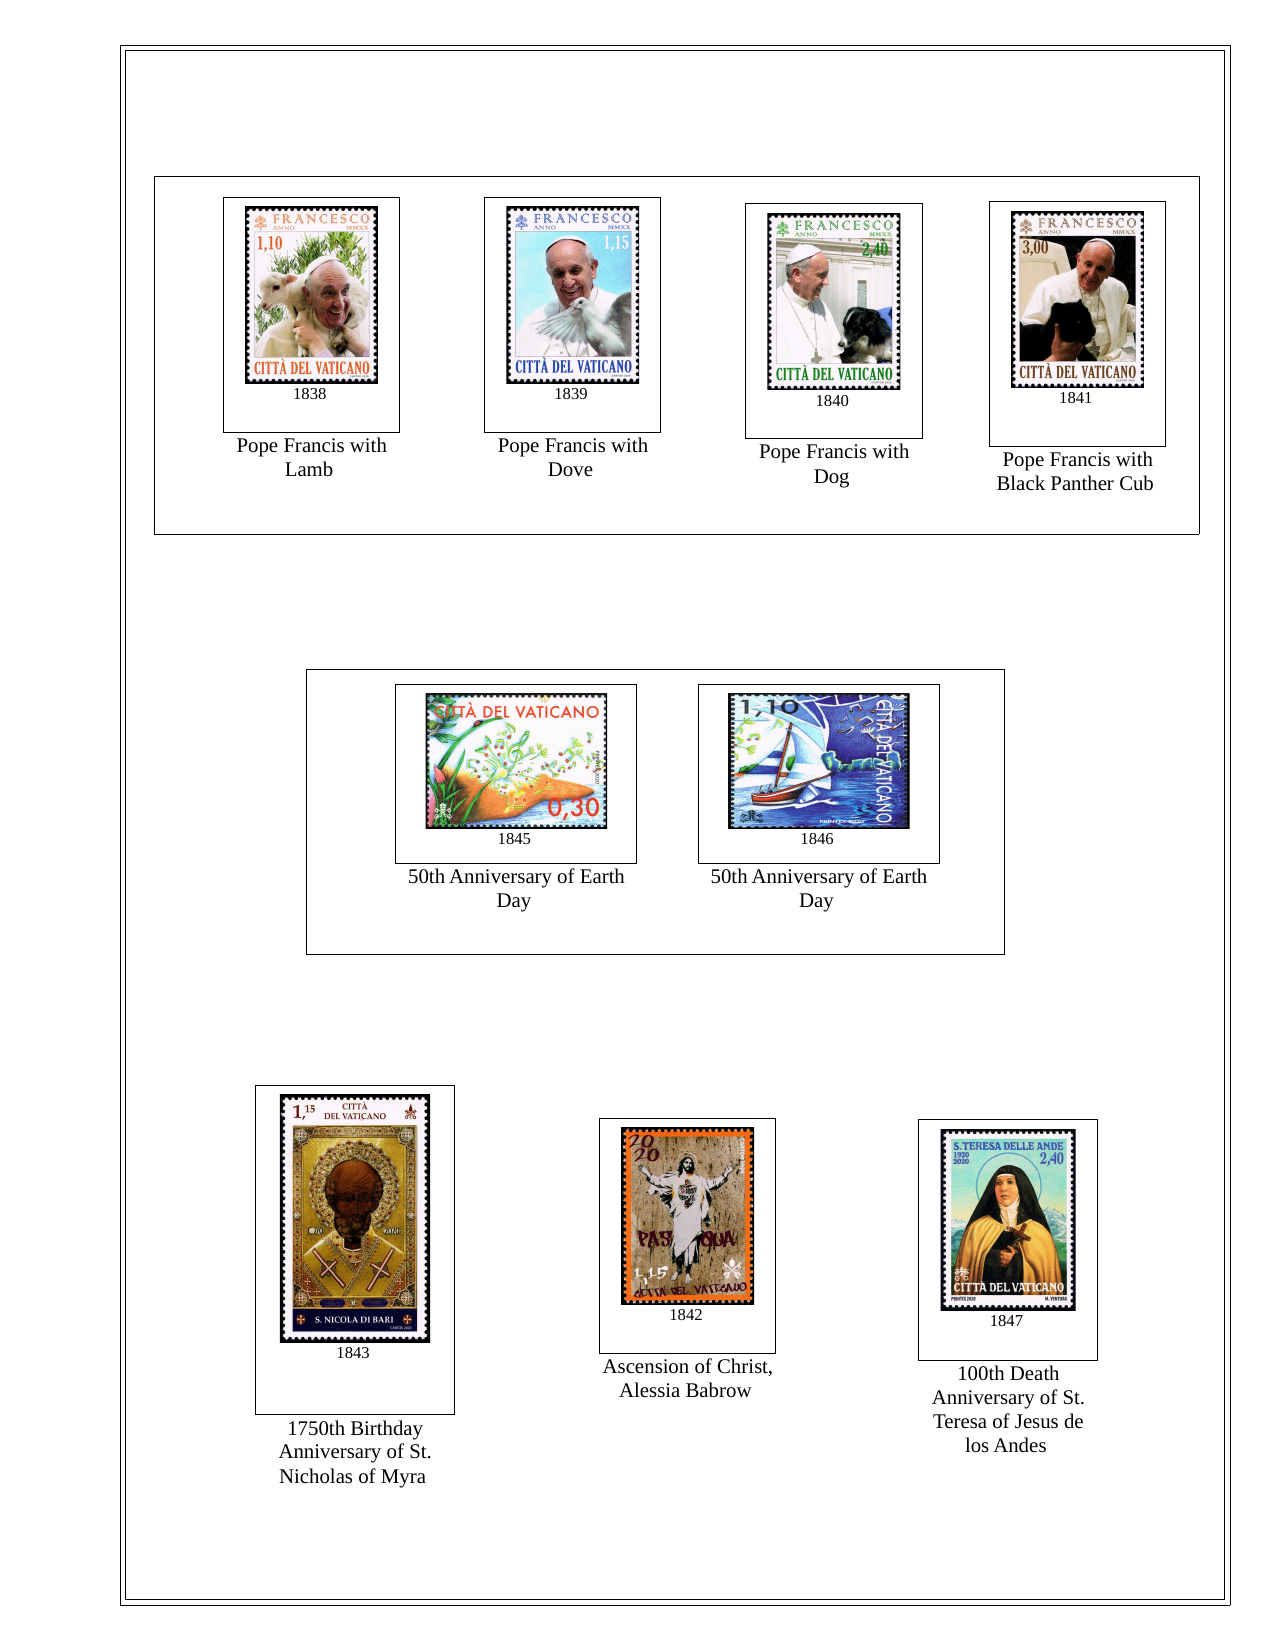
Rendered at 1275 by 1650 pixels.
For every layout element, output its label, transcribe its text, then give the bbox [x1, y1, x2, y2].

text 1845 [419, 829, 613, 848]
text Pope Francis with Black Panther Cub [989, 447, 1166, 495]
text 100th Death Anniversary of St. Teresa of Jesus de los Andes [918, 1361, 1098, 1457]
text 1842 [617, 1305, 759, 1324]
text 1838 [241, 384, 382, 403]
picture [506, 206, 640, 384]
picture [940, 1129, 1076, 1311]
picture [767, 213, 901, 390]
picture [245, 206, 378, 384]
picture [1011, 211, 1144, 388]
text 1839 [502, 384, 644, 403]
text Pope Francis with Dove [484, 433, 661, 481]
text 1847 [936, 1311, 1080, 1330]
text 50th Anniversary of Earth Day [698, 864, 940, 912]
picture [728, 693, 910, 829]
picture [425, 693, 608, 829]
text 1846 [722, 829, 916, 848]
text 1841 [1007, 388, 1148, 407]
text 1750th Birthday Anniversary of St. Nicholas of Myra [254, 1415, 455, 1488]
picture [279, 1094, 431, 1343]
text Pope Francis with Dog [745, 439, 923, 488]
picture [621, 1127, 755, 1305]
text Pope Francis with Lamb [223, 433, 400, 481]
text 1843 [275, 1343, 435, 1362]
text Ascension of Christ, Alessia Babrow [599, 1354, 776, 1402]
text 50th Anniversary of Earth Day [395, 864, 637, 912]
text 1840 [763, 390, 905, 409]
